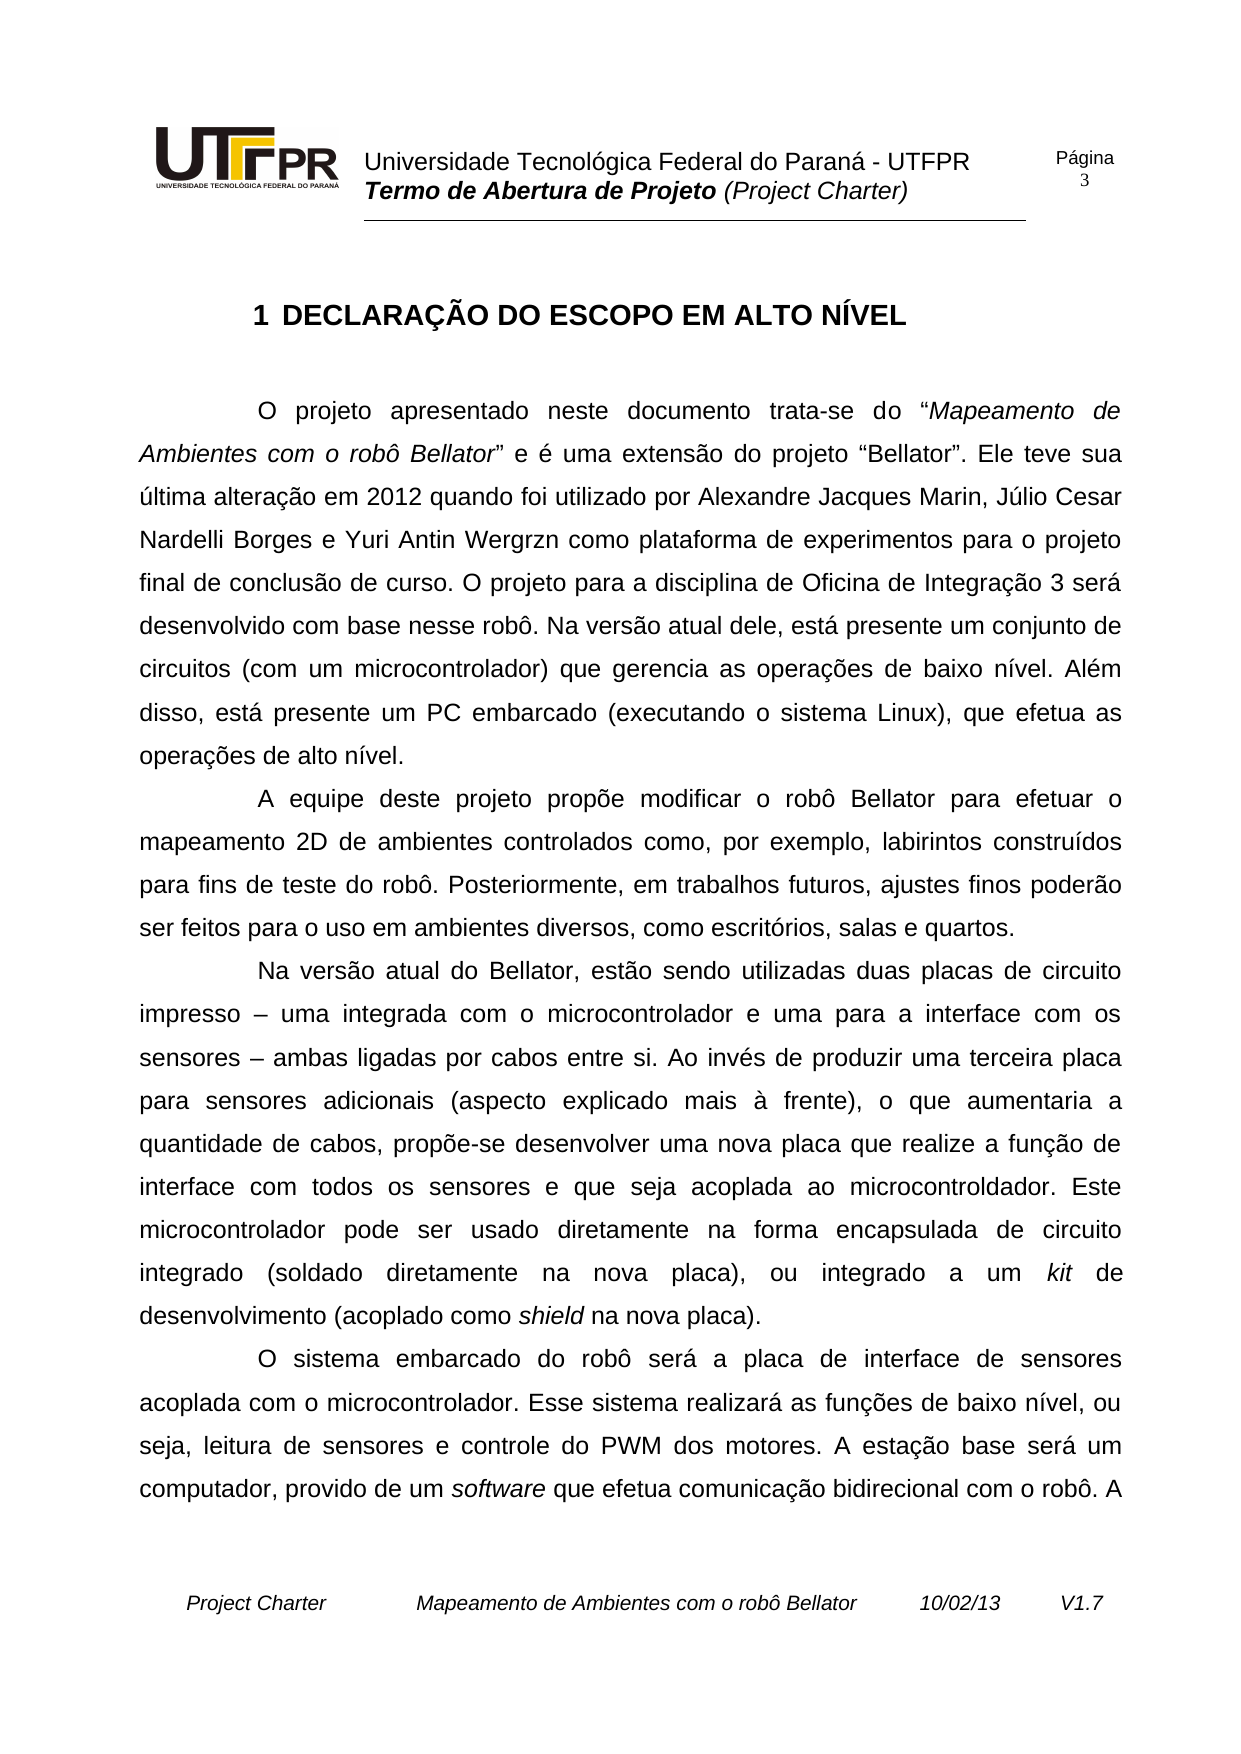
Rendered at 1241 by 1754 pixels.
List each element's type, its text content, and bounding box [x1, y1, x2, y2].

text A equipe deste projeto propõe modificar o robô Bellator para efetuar o mapeamento 2D de ambientes controlados como, por exemplo, labirintos construídos para fins de teste do robô. Posteriormente, em trabalhos futuros, ajustes finos poderão ser feitos para o uso em ambientes diversos, como escritórios, salas e quartos. [139, 784, 1123, 942]
picture [155, 127, 339, 189]
subtitle Declaração do Escopo em Alto Nível [236, 298, 1123, 331]
text Na versão atual do Bellator, estão sendo utilizadas duas placas de circuito impresso – uma integrada com o microcontrolador e uma para a interface com os sensores – ambas ligadas por cabos entre si. Ao invés de produzir uma terceira placa para sensores adicionais (aspecto explicado mais à frente), o que aumentaria a quantidade de cabos, propõe-se desenvolver uma nova placa que realize a função de interface com todos os sensores e que seja acoplada ao microcontroldador. Este microcontrolador pode ser usado diretamente na forma encapsulada de circuito integrado (soldado diretamente na nova placa), ou integrado a um kit de desenvolvimento (acoplado como shield na nova placa). [139, 956, 1123, 1330]
text O sistema embarcado do robô será a placa de interface de sensores acoplada com o microcontrolador. Esse sistema realizará as funções de baixo nível, ou seja, leitura de sensores e controle do PWM dos motores. A estação base será um computador, provido de um software que efetua comunicação bidirecional com o robô. A [139, 1344, 1123, 1503]
text O projeto apresentado neste documento trata-se do “Mapeamento de Ambientes com o robô Bellator” e é uma extensão do projeto “Bellator”. Ele teve sua última alteração em 2012 quando foi utilizado por Alexandre Jacques Marin, Júlio Cesar Nardelli Borges e Yuri Antin Wergrzn como plataforma de experimentos para o projeto final de conclusão de curso. O projeto para a disciplina de Oficina de Integração 3 será desenvolvido com base nesse robô. Na versão atual dele, está presente um conjunto de circuitos (com um microcontrolador) que gerencia as operações de baixo nível. Além disso, está presente um PC embarcado (executando o sistema Linux), que efetua as operações de alto nível. [139, 396, 1123, 769]
